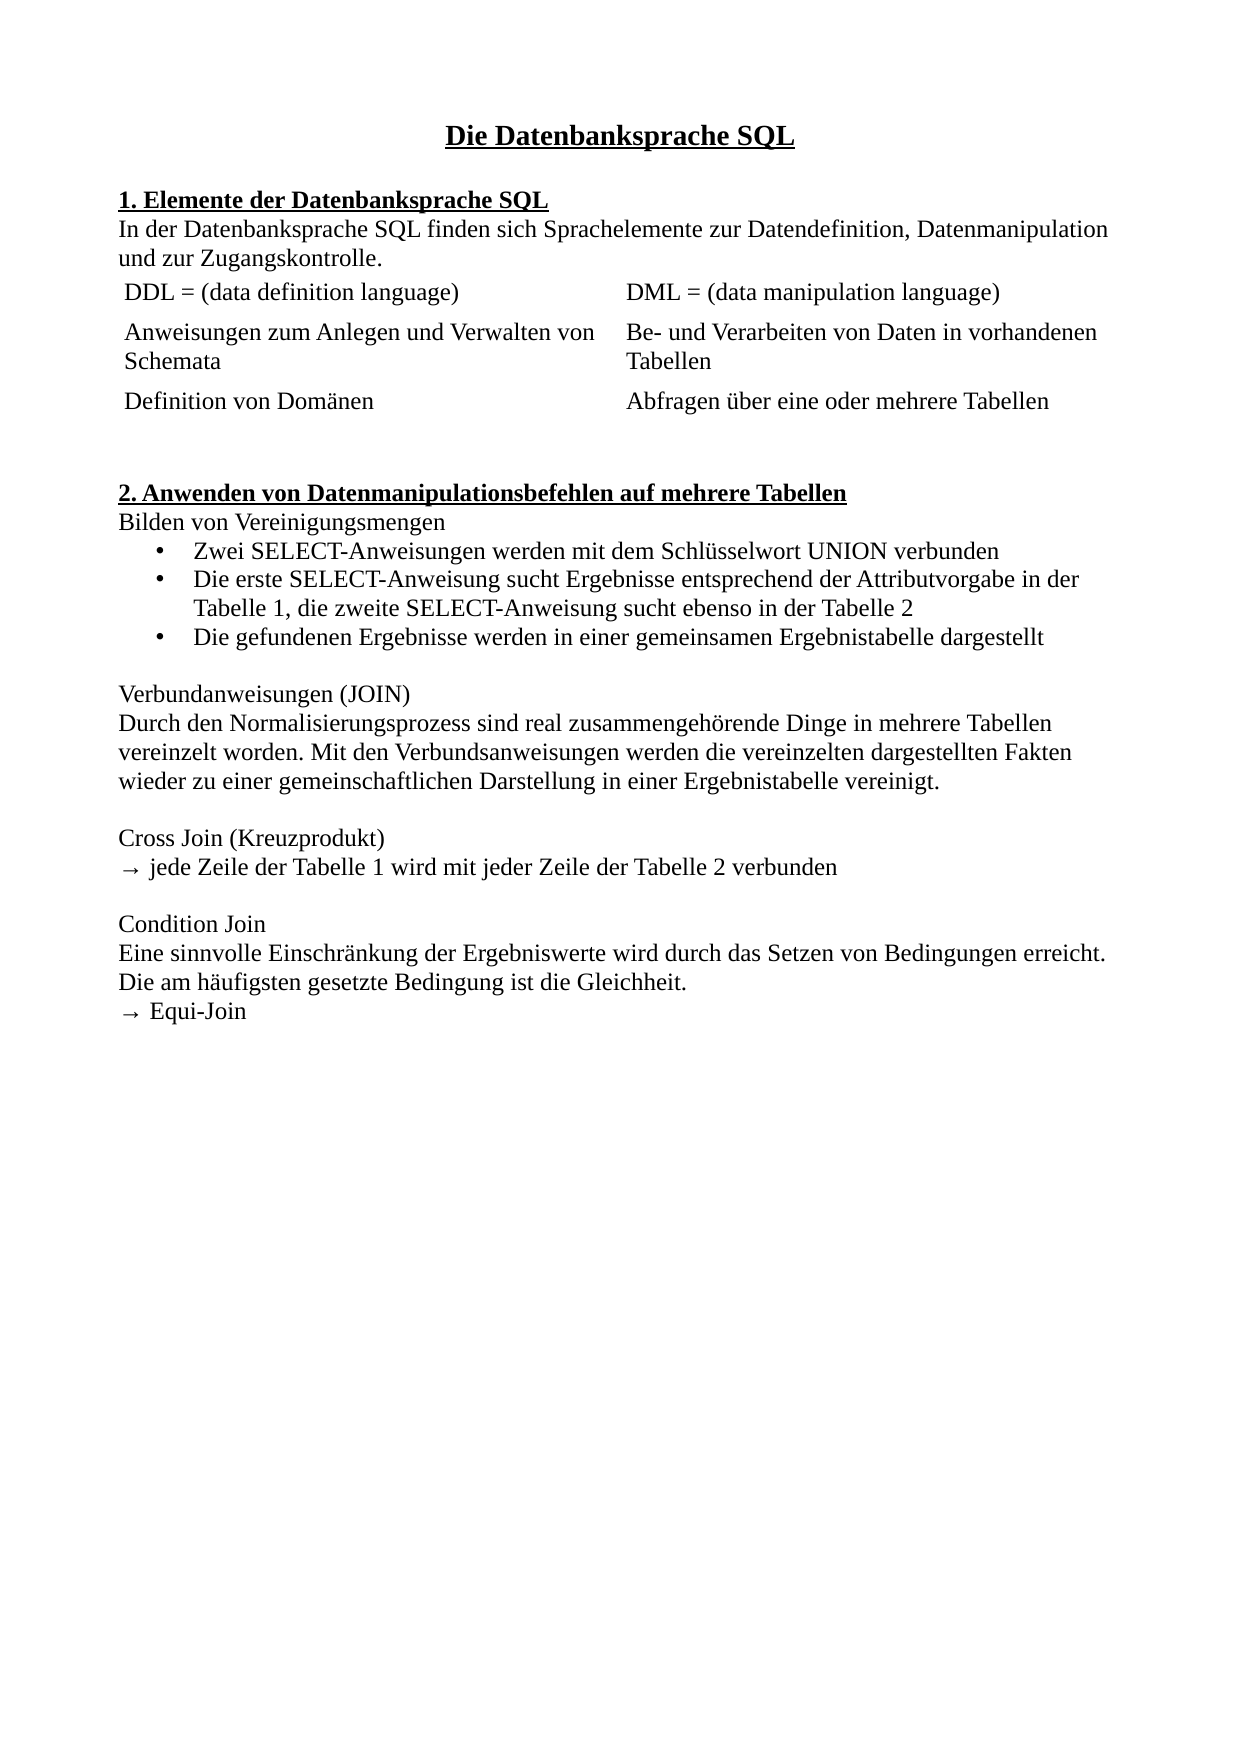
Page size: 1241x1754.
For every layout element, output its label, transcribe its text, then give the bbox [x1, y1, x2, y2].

text 1. Elemente der Datenbanksprache SQL [118, 185, 1122, 214]
table_header DML = (data manipulation language) [620, 271, 1122, 312]
text Cross Join (Kreuzprodukt) [118, 823, 1122, 852]
text Die Datenbanksprache SQL [118, 118, 1122, 152]
text → jede Zeile der Tabelle 1 wird mit jeder Zeile der Tabelle 2 verbunden [118, 852, 1122, 881]
text Verbundanweisungen (JOIN) [118, 679, 1122, 708]
text In der Datenbanksprache SQL finden sich Sprachelemente zur Datendefinition, Datenmanipulation und zur Zugangskontrolle. [118, 214, 1122, 271]
table_header DDL = (data definition language) [118, 271, 620, 312]
table_cell Abfragen über eine oder mehrere Tabellen [620, 381, 1122, 421]
list Zwei SELECT-Anweisungen werden mit dem Schlüsselwort UNION verbunden [156, 536, 1122, 564]
list Die gefundenen Ergebnisse werden in einer gemeinsamen Ergebnistabelle dargestellt [156, 622, 1122, 651]
table_cell Be- und Verarbeiten von Daten in vorhandenen Tabellen [620, 312, 1122, 381]
text → Equi-Join [118, 996, 1122, 1024]
text Eine sinnvolle Einschränkung der Ergebniswerte wird durch das Setzen von Bedingungen erreicht. Die am häufigsten gesetzte Bedingung ist die Gleichheit. [118, 938, 1122, 996]
text Durch den Normalisierungsprozess sind real zusammengehörende Dinge in mehrere Tabellen vereinzelt worden. Mit den Verbundsanweisungen werden die vereinzelten dargestellten Fakten wieder zu einer gemeinschaftlichen Darstellung in einer Ergebnistabelle vereinigt. [118, 708, 1122, 794]
table_cell Anweisungen zum Anlegen und Verwalten von Schemata [118, 312, 620, 381]
text Condition Join [118, 909, 1122, 938]
text Bilden von Vereinigungsmengen [118, 507, 1122, 536]
text 2. Anwenden von Datenmanipulationsbefehlen auf mehrere Tabellen [118, 478, 1122, 507]
list Die erste SELECT-Anweisung sucht Ergebnisse entsprechend der Attributvorgabe in der Tabelle 1, die zweite SELECT-Anweisung sucht ebenso in der Tabelle 2 [156, 564, 1122, 622]
table_cell Definition von Domänen [118, 381, 620, 421]
